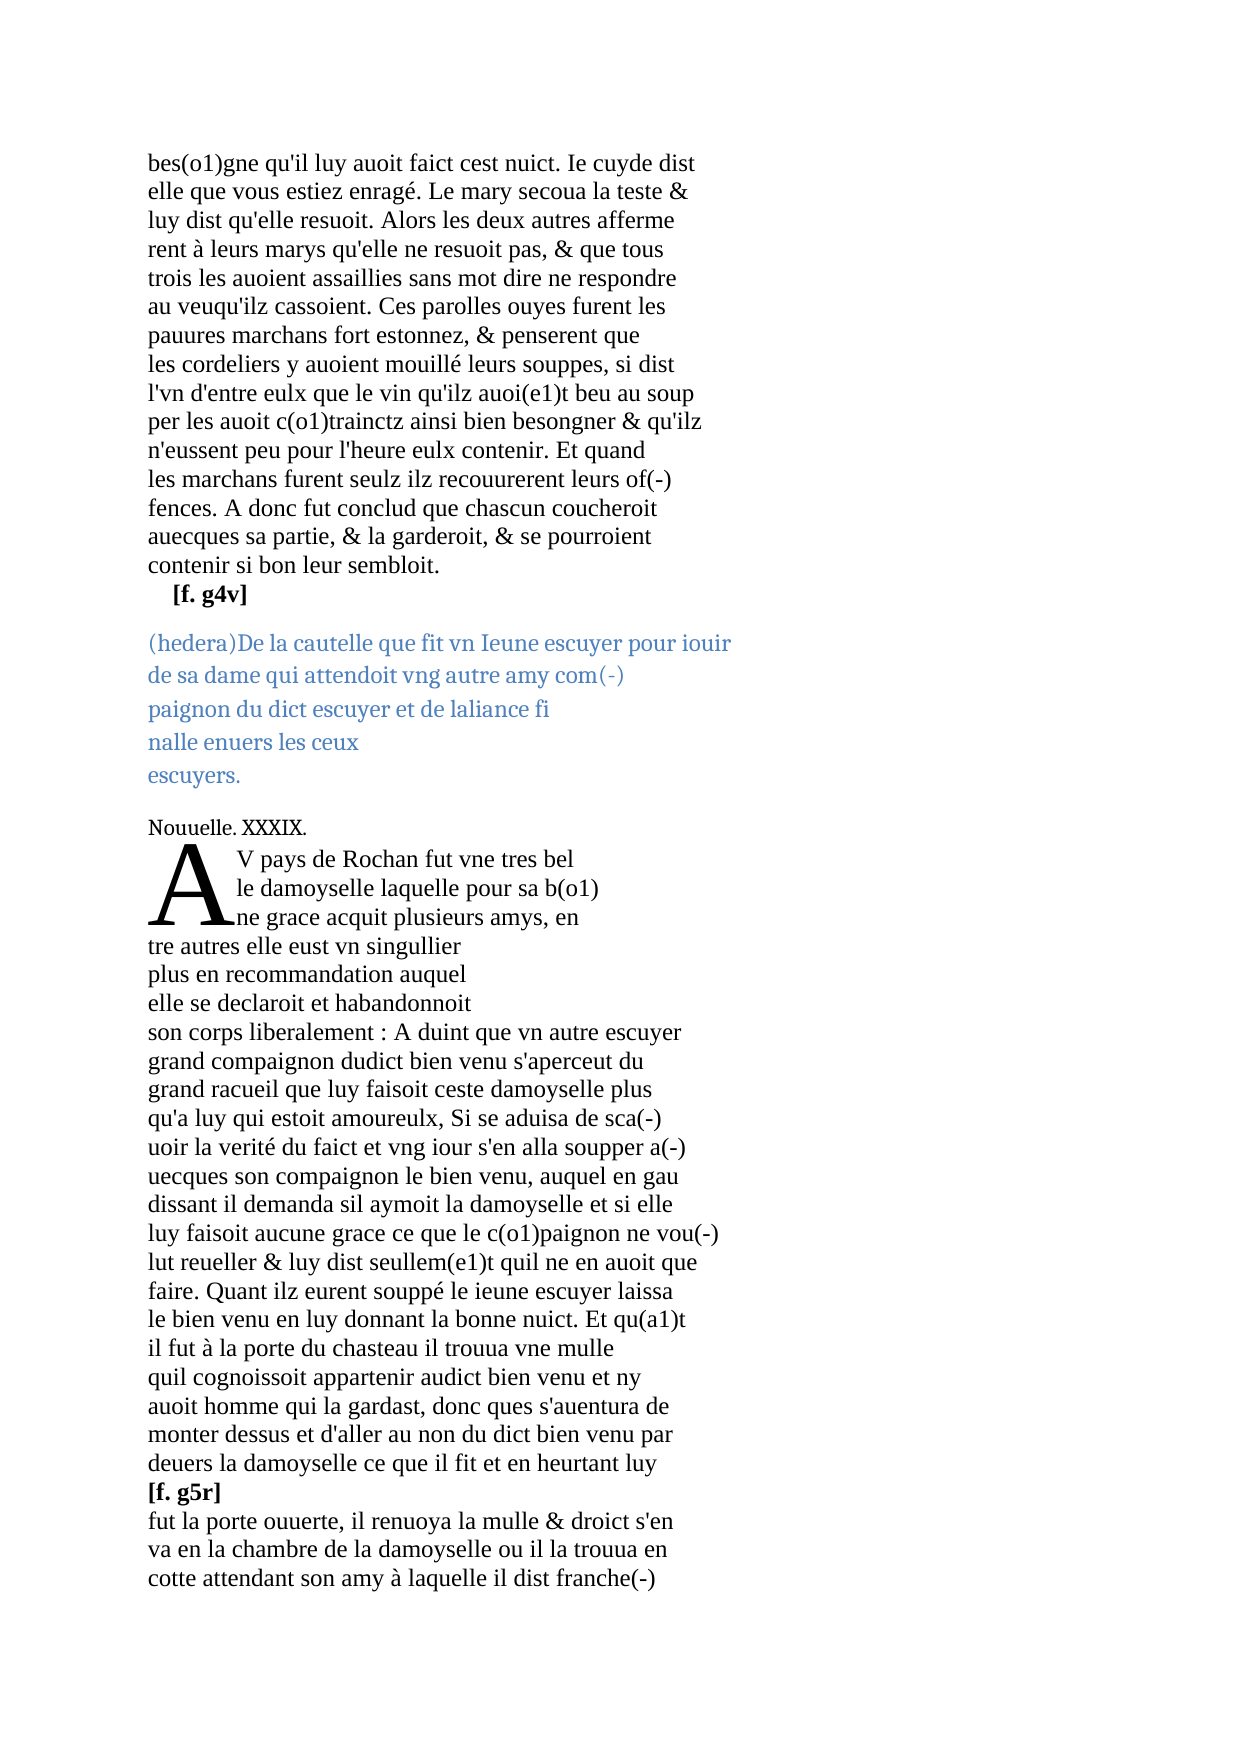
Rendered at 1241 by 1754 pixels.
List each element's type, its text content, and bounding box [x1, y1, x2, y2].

text [f. g4v] [148, 579, 1093, 608]
text AV pays de Rochan fut vne tres bel le damoyselle laquelle pour sa b(o1) ne grace acquit plusieurs amys, en tre autres elle eust vn singullier plus en recommandation auquel elle se declaroit et habandonnoit son corps liberalement : A duint que vn autre escuyer grand compaignon dudict bien venu s'aperceut du grand racueil que luy faisoit ceste damoyselle plus qu'a luy qui estoit amoureulx, Si se aduisa de sca(-) uoir la verité du faict et vng iour s'en alla soupper a(-) uecques son compaignon le bien venu, auquel en gau dissant il demanda sil aymoit la damoyselle et si elle luy faisoit aucune grace ce que le c(o1)paignon ne vou(-) lut reueller & luy dist seullem(e1)t quil ne en auoit que faire. Quant ilz eurent souppé le ieune escuyer laissa le bien venu en luy donnant la bonne nuict. Et qu(a1)t il fut à la porte du chasteau il trouua vne mulle quil cognoissoit appartenir audict bien venu et ny auoit homme qui la gardast, donc ques s'auentura de monter dessus et d'aller au non du dict bien venu par deuers la damoyselle ce que il fit et en heurtant luy [f. g5r] fut la porte ouuerte, il renuoya la mulle & droict s'en va en la chambre de la damoyselle ou il la trouua en cotte attendant son amy à laquelle il dist franche(-) [148, 844, 1093, 1592]
text bes(o1)gne qu'il luy auoit faict cest nuict. Ie cuyde dist elle que vous estiez enragé. Le mary secoua la teste & luy dist qu'elle resuoit. Alors les deux autres afferme rent à leurs marys qu'elle ne resuoit pas, & que tous trois les auoient assaillies sans mot dire ne respondre au veuqu'ilz cassoient. Ces parolles ouyes furent les pauures marchans fort estonnez, & penserent que les cordeliers y auoient mouillé leurs souppes, si dist l'vn d'entre eulx que le vin qu'ilz auoi(e1)t beu au soup per les auoit c(o1)trainctz ainsi bien besongner & qu'ilz n'eussent peu pour l'heure eulx contenir. Et quand les marchans furent seulz ilz recouurerent leurs of(-) fences. A donc fut conclud que chascun coucheroit auecques sa partie, & la garderoit, & se pourroient contenir si bon leur sembloit. [148, 148, 1093, 579]
subtitle (hedera)De la cautelle que fit vn Ieune escuyer pour iouir de sa dame qui attendoit vng autre amy com(-) paignon du dict escuyer et de laliance fi nalle enuers les ceux escuyers. [148, 628, 1093, 789]
subtitle Nouuelle. XXXIX. [148, 814, 1093, 841]
